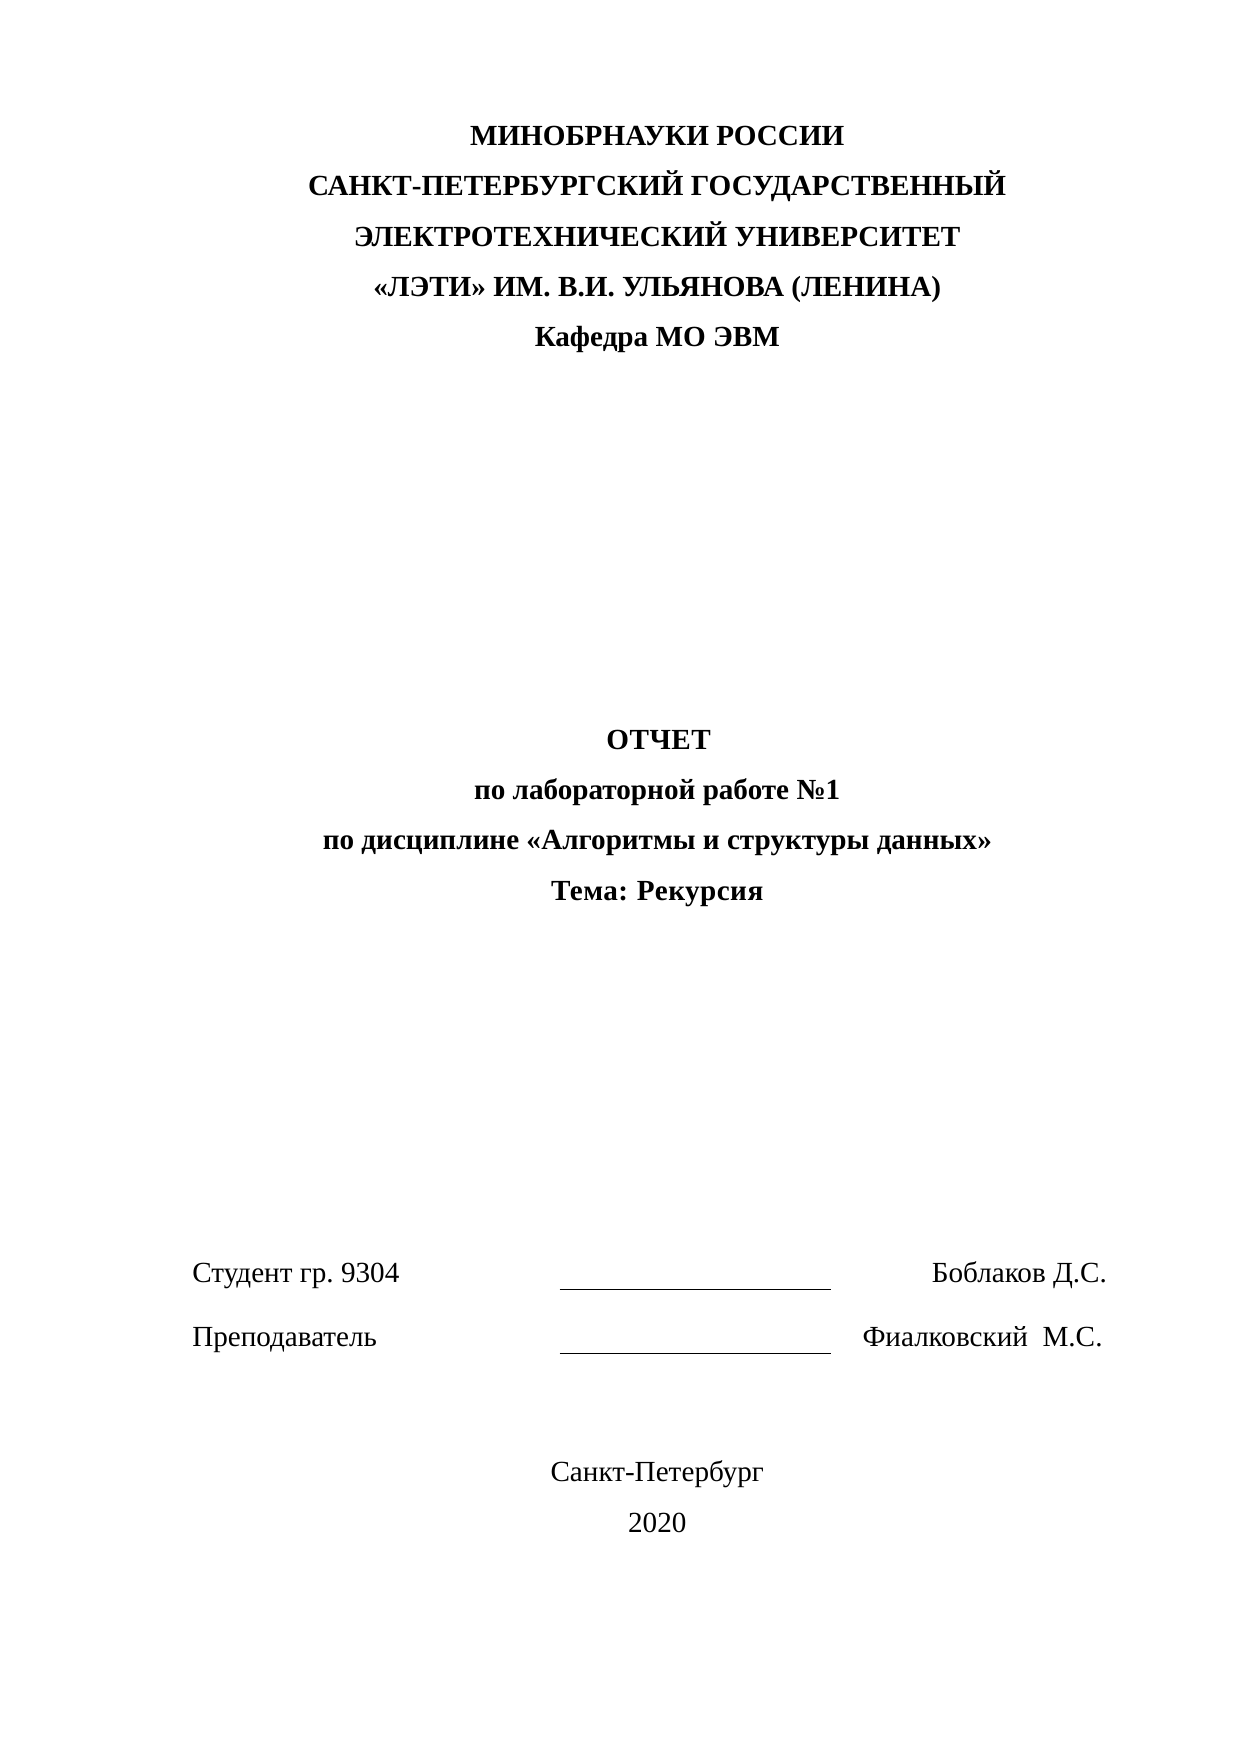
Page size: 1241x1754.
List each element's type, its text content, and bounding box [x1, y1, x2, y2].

text Тема: Рекурсия [118, 873, 1122, 906]
table_header Студент гр. 9304 [107, 1225, 559, 1289]
text по лабораторной работе №1 [118, 772, 1122, 806]
table_cell Преподаватель [107, 1289, 559, 1353]
text отчет [118, 722, 1122, 755]
text «ЛЭТИ» им. В.И. Ульянова (Ленина) [118, 269, 1122, 303]
table_cell Фиалковский М.С. [831, 1289, 1133, 1353]
table_header [560, 1225, 831, 1289]
text Санкт-Петербургский государственный [118, 168, 1122, 202]
text Кафедра МО ЭВМ [118, 319, 1122, 353]
table_cell [560, 1290, 831, 1353]
text электротехнический университет [118, 219, 1122, 252]
text по дисциплине «Алгоритмы и структуры данных» [118, 822, 1122, 856]
table_header Боблаков Д.С. [831, 1225, 1133, 1289]
text 2020 [118, 1505, 1122, 1538]
text Санкт-Петербург [118, 1454, 1122, 1488]
text МИНОБРНАУКИ РОССИИ [118, 118, 1122, 152]
